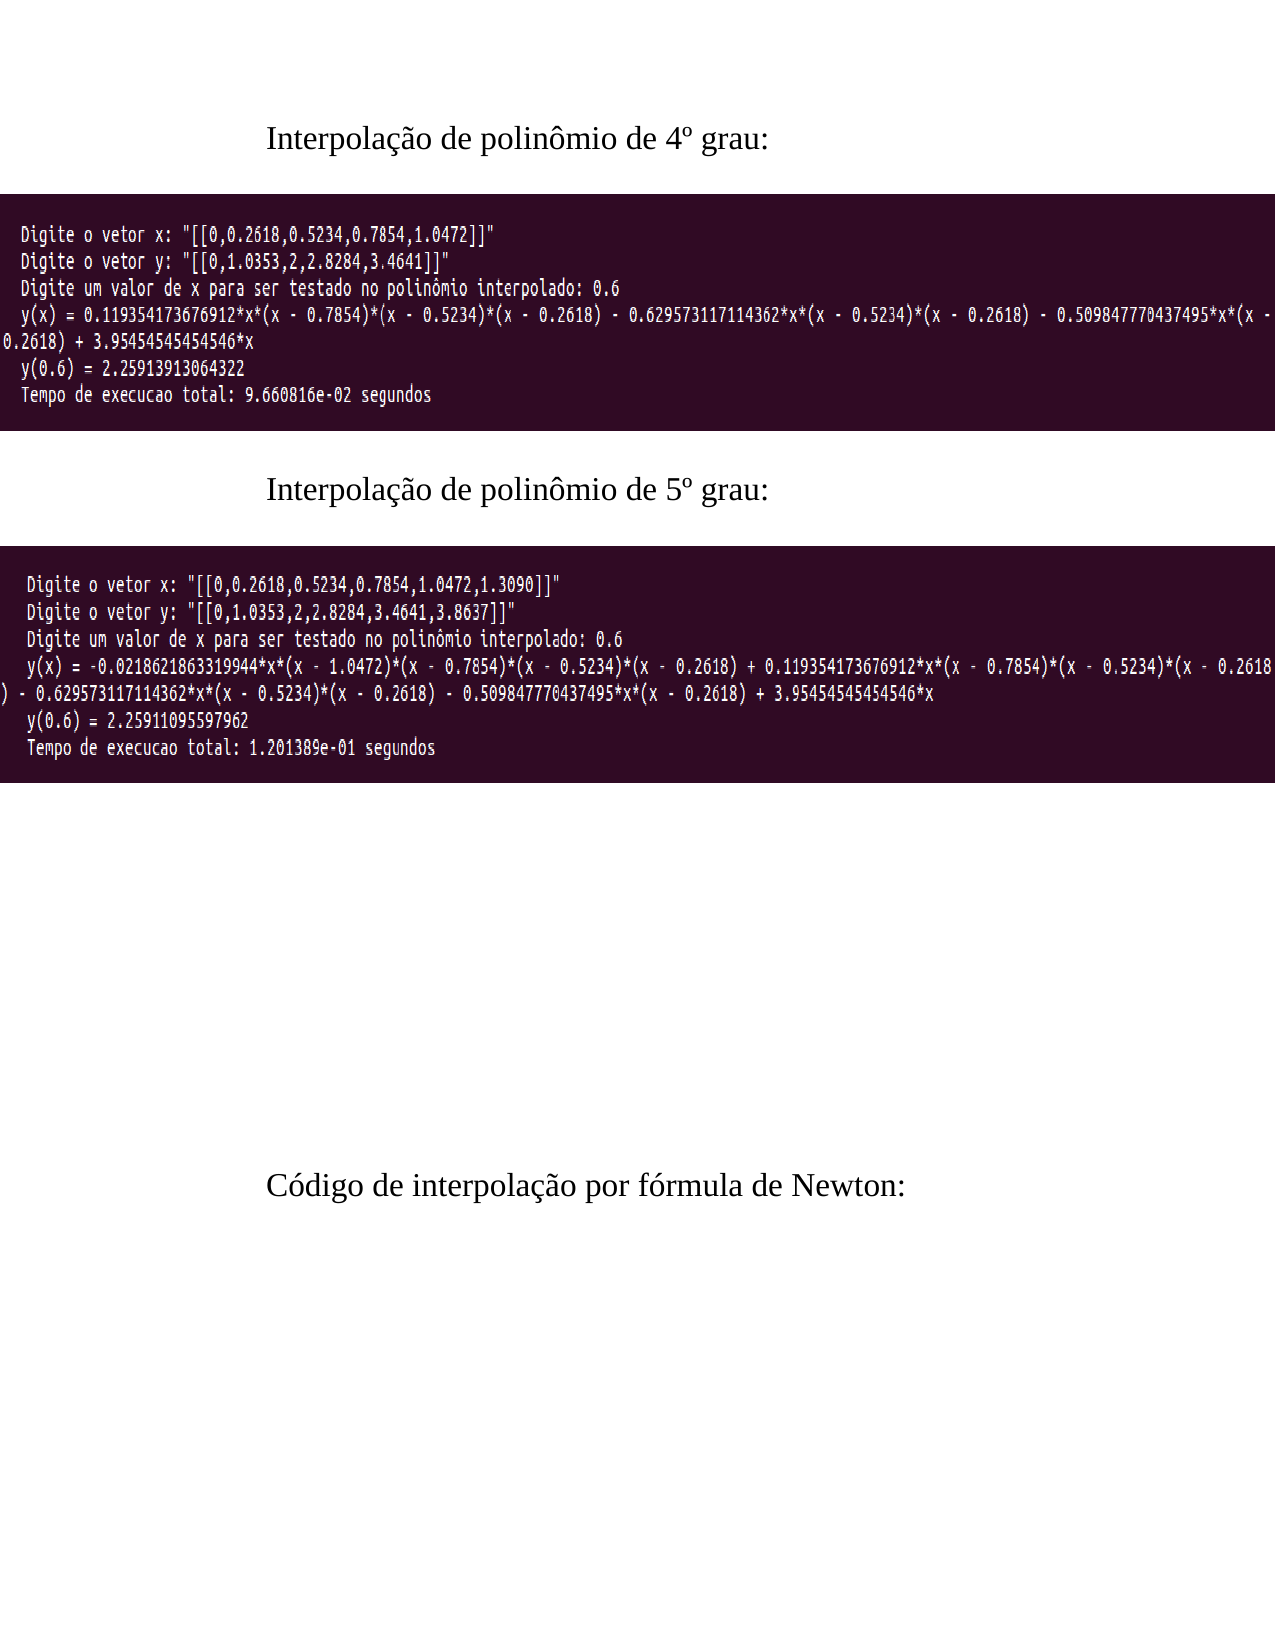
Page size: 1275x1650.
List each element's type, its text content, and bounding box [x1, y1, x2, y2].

text Interpolação de polinômio de 4º grau: [118, 118, 1157, 156]
text Interpolação de polinômio de 5º grau: [118, 469, 1157, 508]
text Código de interpolação por fórmula de Newton: [118, 1166, 1157, 1204]
picture [0, 546, 1275, 783]
picture [0, 194, 1275, 431]
